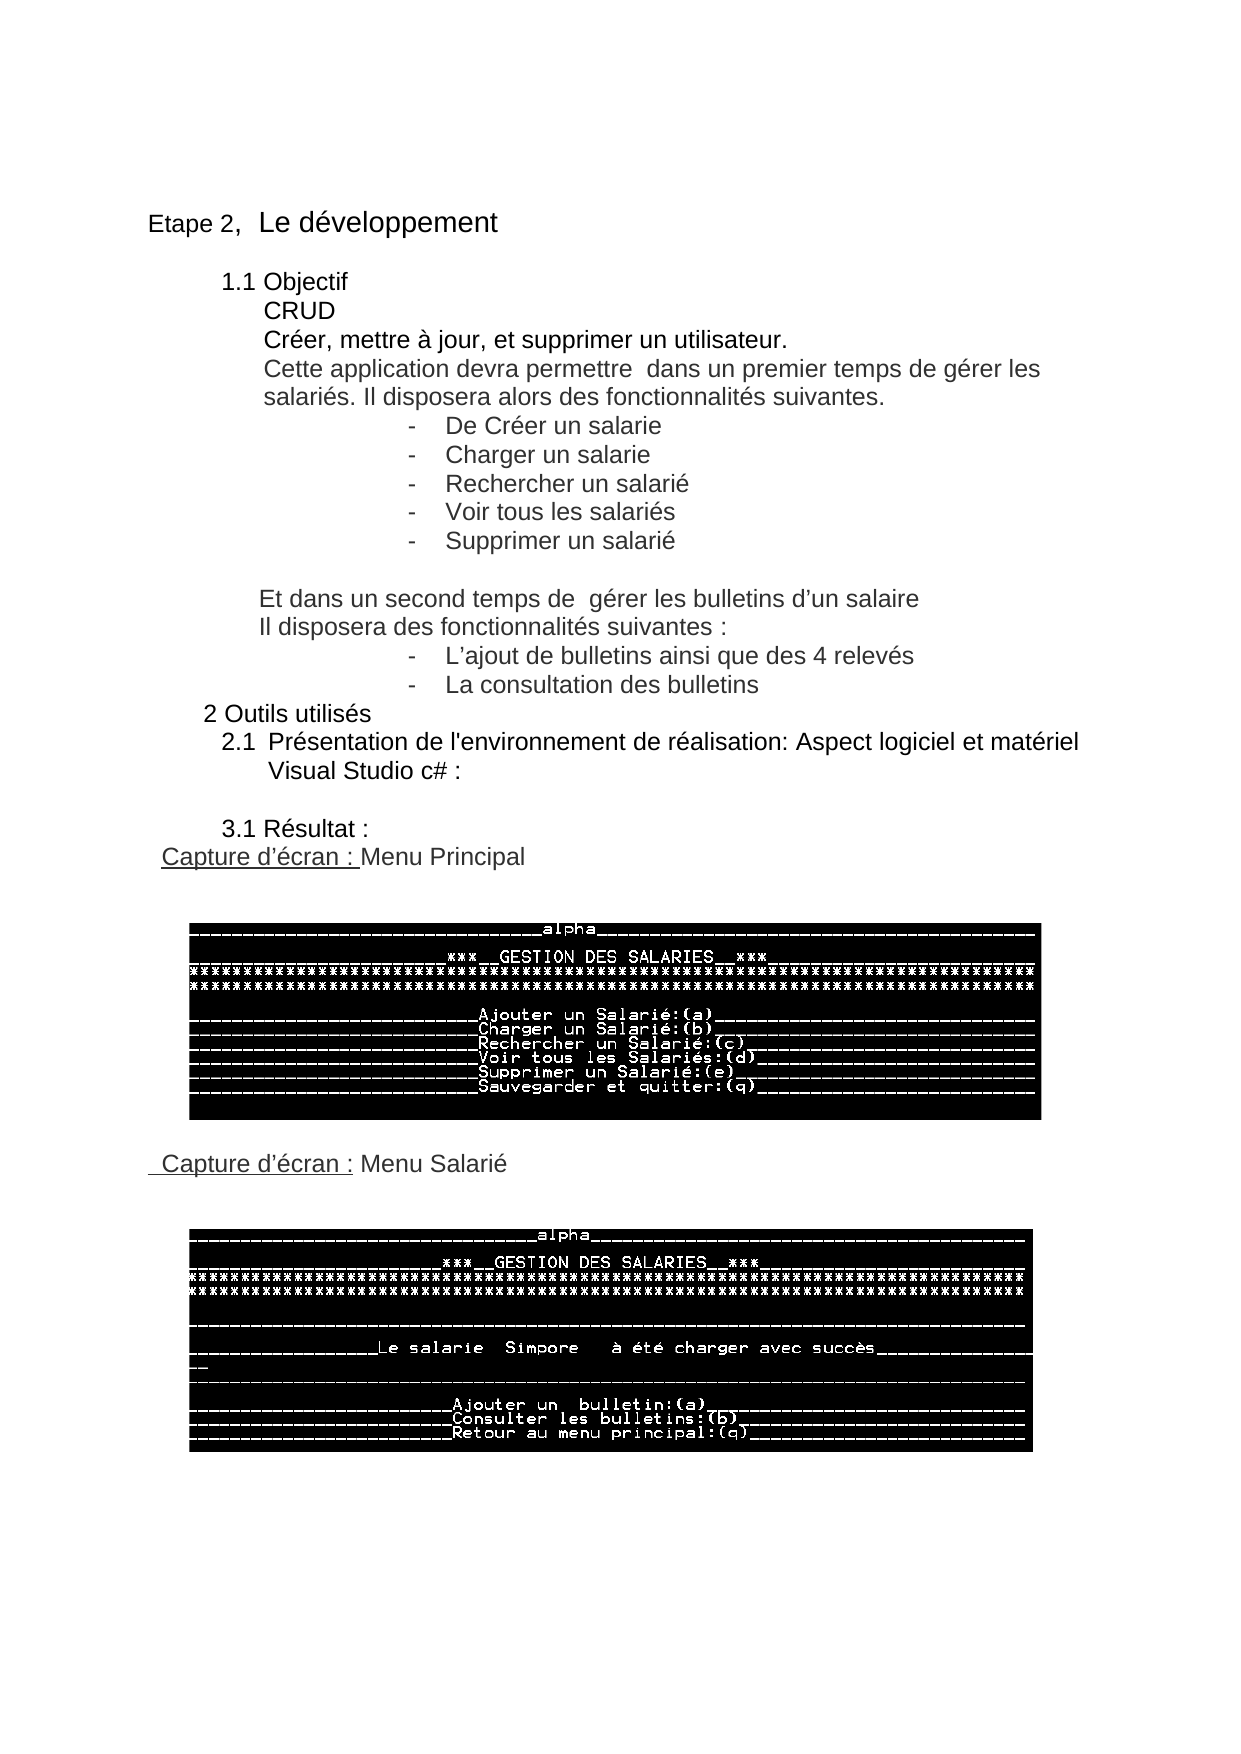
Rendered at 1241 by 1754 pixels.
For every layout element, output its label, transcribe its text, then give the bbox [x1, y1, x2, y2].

text Capture d’écran : Menu Principal [148, 842, 1093, 871]
text Visual Studio c# : [221, 756, 1093, 785]
text Il disposera des fonctionnalités suivantes : [148, 612, 1093, 641]
text CRUD [263, 296, 1093, 325]
list La consultation des bulletins [408, 670, 1093, 699]
text Créer, mettre à jour, et supprimer un utilisateur. [263, 325, 1093, 354]
text Cette application devra permettre dans un premier temps de gérer les salariés. Il disposera alors des fonctionnalités suivantes. [263, 354, 1093, 411]
list De Créer un salarie [408, 411, 1093, 440]
list Supprimer un salarié [408, 526, 1093, 555]
text Et dans un second temps de gérer les bulletins d’un salaire [148, 584, 1093, 612]
list Objectif [221, 267, 1093, 296]
list Charger un salarie [408, 440, 1093, 469]
text 2 Outils utilisés [148, 699, 1093, 727]
list Rechercher un salarié [408, 469, 1093, 497]
list L’ajout de bulletins ainsi que des 4 relevés [408, 641, 1093, 670]
list Voir tous les salariés [408, 497, 1093, 526]
text Capture d’écran : Menu Salarié [148, 1148, 1093, 1177]
text 2.1 Présentation de l'environnement de réalisation: Aspect logiciel et matériel [221, 727, 1093, 756]
text Etape 2, Le développement [148, 205, 1093, 239]
text 3.1 Résultat : [148, 814, 1093, 842]
